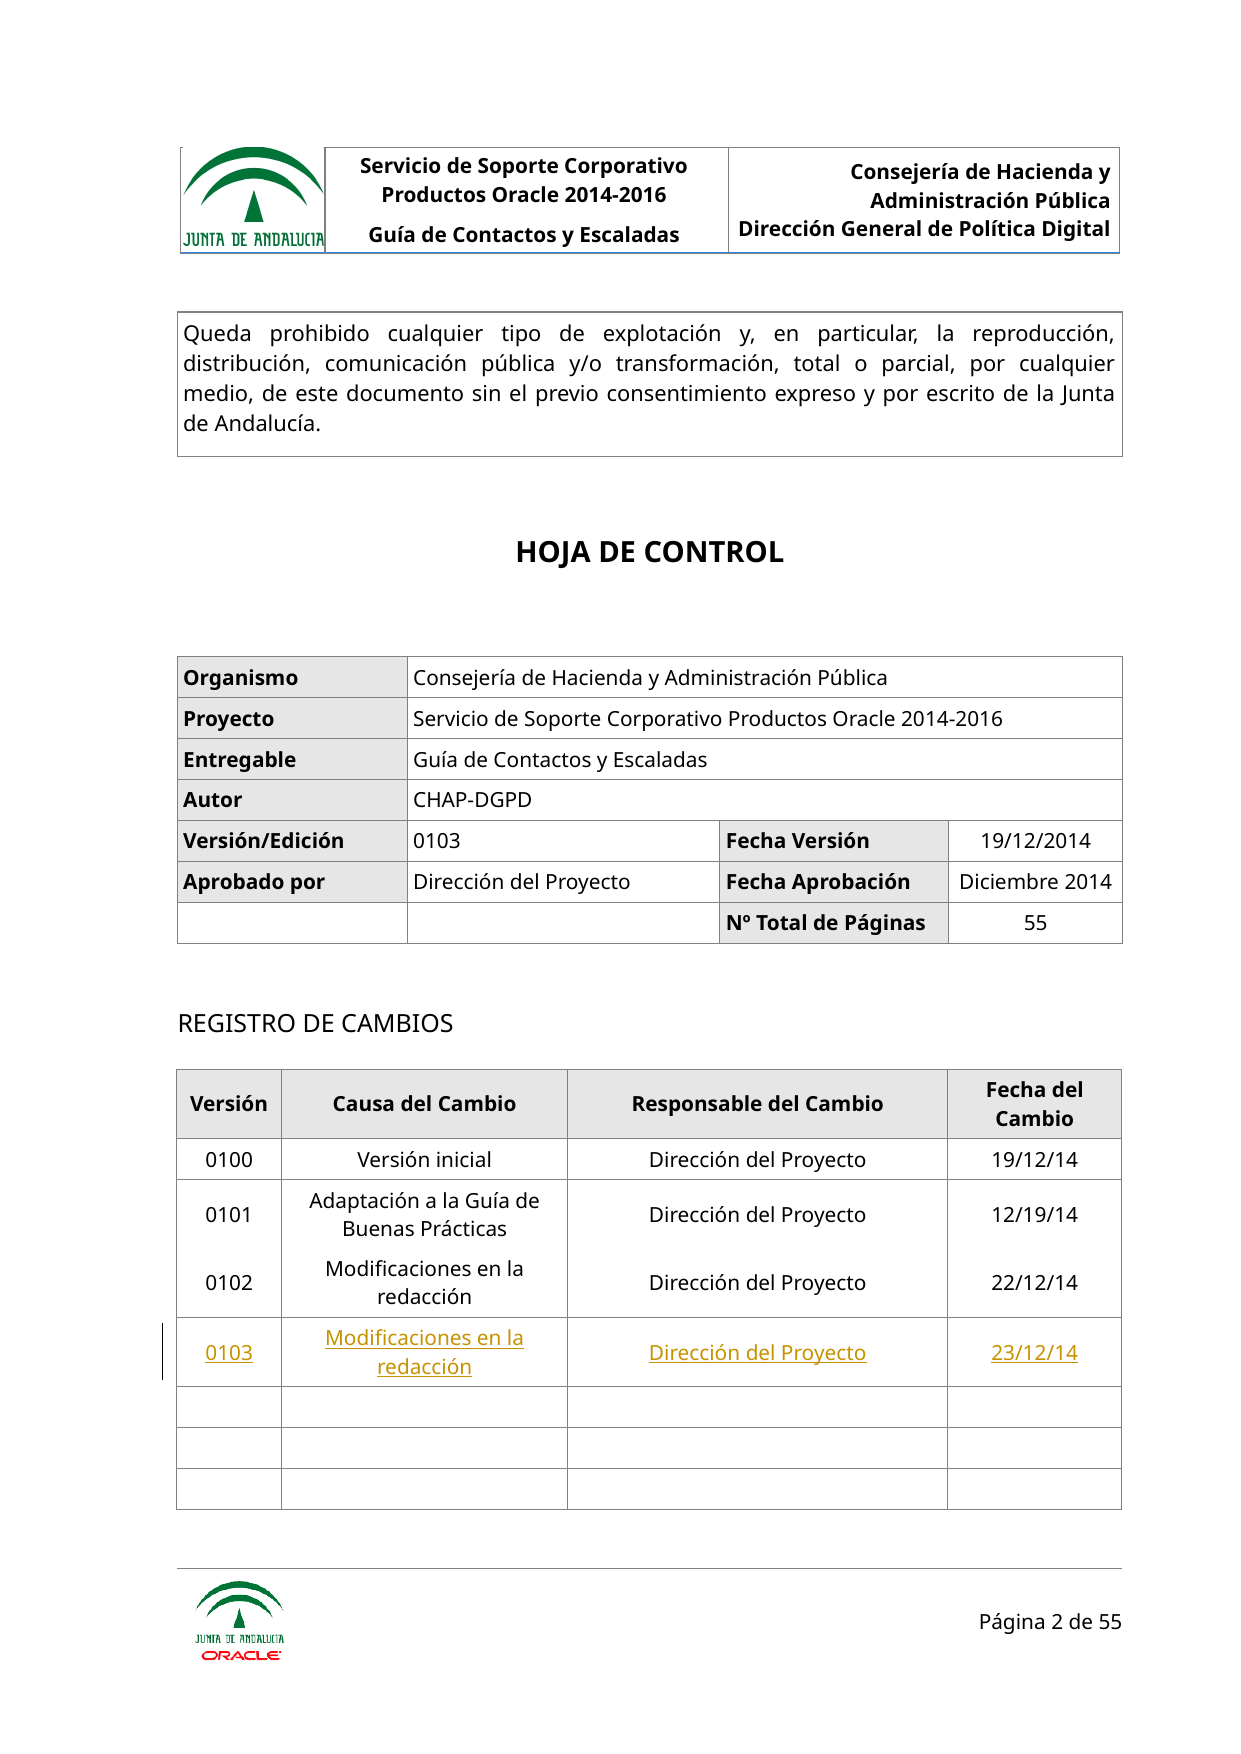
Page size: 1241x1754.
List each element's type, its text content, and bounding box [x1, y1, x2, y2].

table_cell Aprobado por [178, 862, 407, 902]
table_cell Dirección del Proyecto [568, 1139, 947, 1179]
table_cell Servicio de Soporte Corporativo Productos Oracle 2014-2016 [408, 698, 1122, 738]
table_cell Versión/Edición [178, 821, 407, 861]
table_cell [177, 1387, 281, 1427]
table_header Fecha del Cambio [948, 1070, 1121, 1138]
table_cell Diciembre 2014 [949, 862, 1122, 902]
table_cell [948, 1428, 1121, 1468]
table_cell Versión inicial [282, 1139, 567, 1179]
table_cell 23/12/14 [948, 1318, 1121, 1386]
picture [193, 1581, 285, 1664]
table_cell [178, 903, 407, 943]
table_cell 0103 [177, 1318, 281, 1386]
table_cell Proyecto [178, 698, 407, 738]
table_cell 41 [949, 903, 1122, 943]
table_cell [568, 1428, 947, 1468]
table_cell 19/12/14 [948, 1139, 1121, 1179]
table_cell Dirección del Proyecto [568, 1318, 947, 1386]
text HOJA DE CONTROL [177, 532, 1122, 571]
table_cell Dirección del Proyecto [408, 862, 719, 902]
table_cell 22/12/14 [948, 1248, 1121, 1317]
table_cell Fecha Versión [720, 821, 948, 861]
table_cell Modificaciones en la redacción [282, 1318, 567, 1386]
table_cell CHAP-DGPD [408, 780, 1122, 820]
table_header Responsable del Cambio [568, 1070, 947, 1138]
picture [183, 147, 324, 246]
table_cell 0103 [408, 821, 719, 861]
table_cell [568, 1469, 947, 1509]
table_header Causa del Cambio [282, 1070, 567, 1138]
table_cell [948, 1469, 1121, 1509]
table_cell [177, 1428, 281, 1468]
table_cell Autor [178, 780, 407, 820]
table_cell [408, 903, 719, 943]
text REGISTRO DE CAMBIOS [177, 1006, 1122, 1040]
table_header Queda prohibido cualquier tipo de explotación y, en particular, la reproducción, distribución, comunicación pública y/o transformación, total o parcial, por cualquier medio, de este documento sin el previo consentimiento expreso y por escrito de la Junta de Andalucía. [178, 313, 1122, 456]
table_cell Guía de Contactos y Escaladas [408, 739, 1122, 779]
table_cell [948, 1387, 1121, 1427]
table_cell Dirección del Proyecto [568, 1248, 947, 1317]
table_cell Entregable [178, 739, 407, 779]
table_cell Adaptación a la Guía de Buenas Prácticas [282, 1180, 567, 1248]
table_cell [568, 1387, 947, 1427]
table_cell [282, 1387, 567, 1427]
table_cell Dirección del Proyecto [568, 1180, 947, 1248]
table_cell [177, 1469, 281, 1509]
table_cell Modificaciones en la redacción [282, 1248, 567, 1317]
table_cell [282, 1469, 567, 1509]
table_cell [282, 1428, 567, 1468]
table_cell 0102 [177, 1248, 281, 1317]
table_header Consejería de Hacienda y Administración Pública [408, 657, 1122, 697]
table_cell 19/12/2014 [949, 821, 1122, 861]
table_header Organismo [178, 657, 407, 697]
table_header Versión [177, 1070, 281, 1138]
table_cell 19/12/14 [948, 1180, 1121, 1248]
table_cell 0100 [177, 1139, 281, 1179]
table_cell Fecha Aprobación [720, 862, 948, 902]
table_cell Nº Total de Páginas [720, 903, 948, 943]
table_cell 0101 [177, 1180, 281, 1248]
